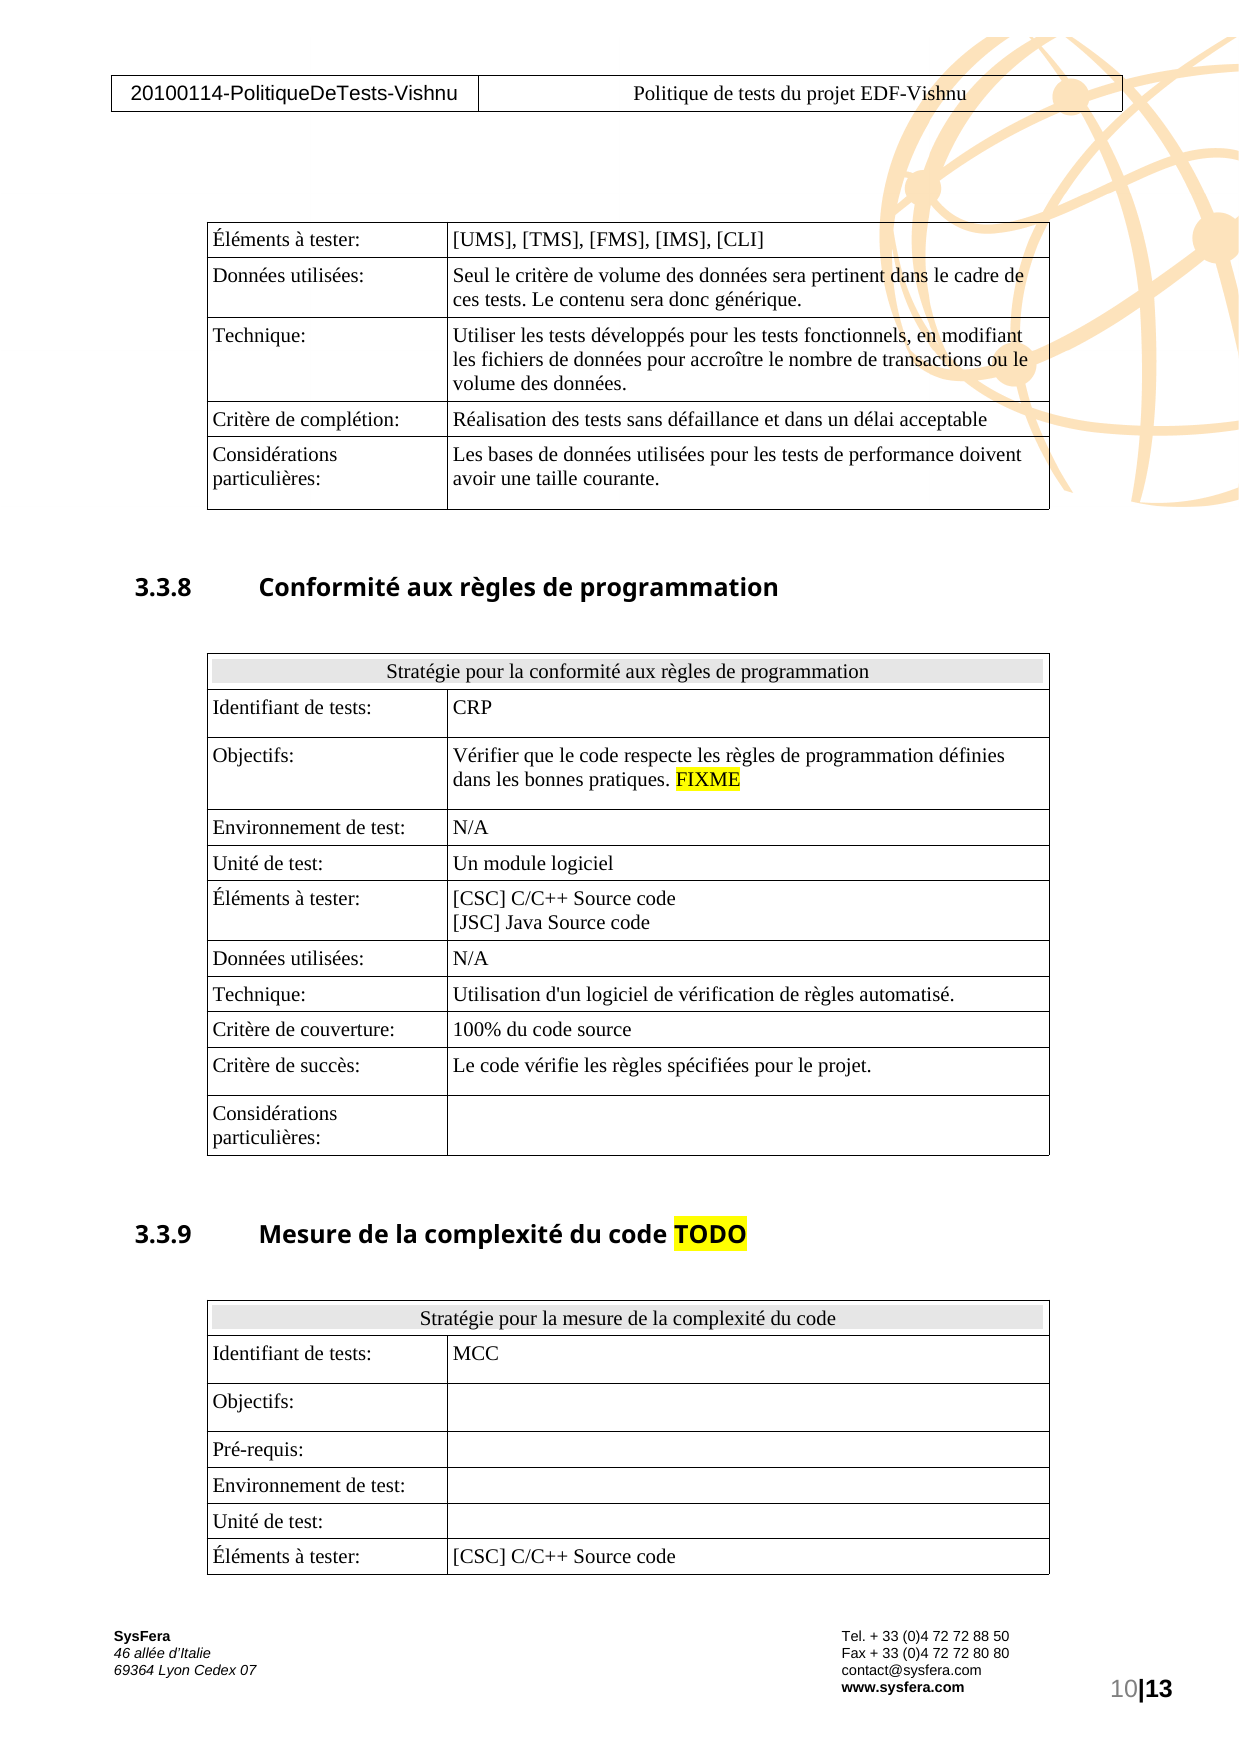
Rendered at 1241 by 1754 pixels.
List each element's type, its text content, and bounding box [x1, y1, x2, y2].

table_cell Identifiant de tests: [208, 690, 447, 737]
table_cell Critère de succès: [208, 1048, 447, 1095]
table_cell [448, 1432, 1049, 1467]
picture [208, 318, 447, 401]
picture [208, 258, 447, 317]
picture [448, 402, 1049, 436]
table_cell Éléments à tester: [208, 1539, 447, 1574]
table_cell Objectifs: [208, 738, 447, 809]
subtitle Mesure de la complexité du code TODO [134, 1216, 1122, 1251]
table_header Stratégie pour la conformité aux règles de programmation [208, 654, 1049, 689]
table_cell Éléments à tester: [208, 881, 447, 940]
table_cell Le code vérifie les règles spécifiées pour le projet. [448, 1048, 1049, 1095]
table_cell Unité de test: [208, 1504, 447, 1538]
table_cell [448, 1504, 1049, 1538]
picture [208, 402, 447, 436]
picture [448, 318, 1049, 401]
table_cell [448, 1468, 1049, 1503]
picture [208, 437, 447, 507]
table_cell Technique: [208, 977, 447, 1011]
table_cell Pré-requis: [208, 1432, 447, 1467]
picture [448, 223, 1049, 257]
table_cell CRP [448, 690, 1049, 737]
table_cell Identifiant de tests: [208, 1336, 447, 1383]
picture [208, 223, 447, 257]
picture [1, 37, 1239, 507]
table_cell N/A [448, 941, 1049, 976]
table_cell Environnement de test: [208, 1468, 447, 1503]
picture [448, 437, 1049, 507]
table_cell Considérations particulières: [208, 1096, 447, 1155]
table_cell Critère de couverture: [208, 1012, 447, 1047]
table_cell Objectifs: [208, 1384, 447, 1431]
table_header Stratégie pour la mesure de la complexité du code [208, 1301, 1049, 1335]
table_cell N/A [448, 810, 1049, 845]
table_cell Un module logiciel [448, 846, 1049, 880]
table_cell [CSC] C/C++ Source code [JSC] Java Source code [448, 1539, 1049, 1574]
table_cell [CSC] C/C++ Source code [JSC] Java Source code [448, 881, 1049, 940]
table_cell [448, 1384, 1049, 1431]
subtitle Conformité aux règles de programmation [134, 570, 1122, 604]
table_cell Vérifier que le code respecte les règles de programmation définies dans les bonnes pratiques. FIXME [448, 738, 1049, 809]
table_cell Unité de test: [208, 846, 447, 880]
table_cell MCC [448, 1336, 1049, 1383]
table_cell Données utilisées: [208, 941, 447, 976]
table_cell 100% du code source [448, 1012, 1049, 1047]
table_cell Environnement de test: [208, 810, 447, 845]
table_cell [448, 1096, 1049, 1155]
table_cell Utilisation d'un logiciel de vérification de règles automatisé. [448, 977, 1049, 1011]
picture [448, 258, 1049, 317]
